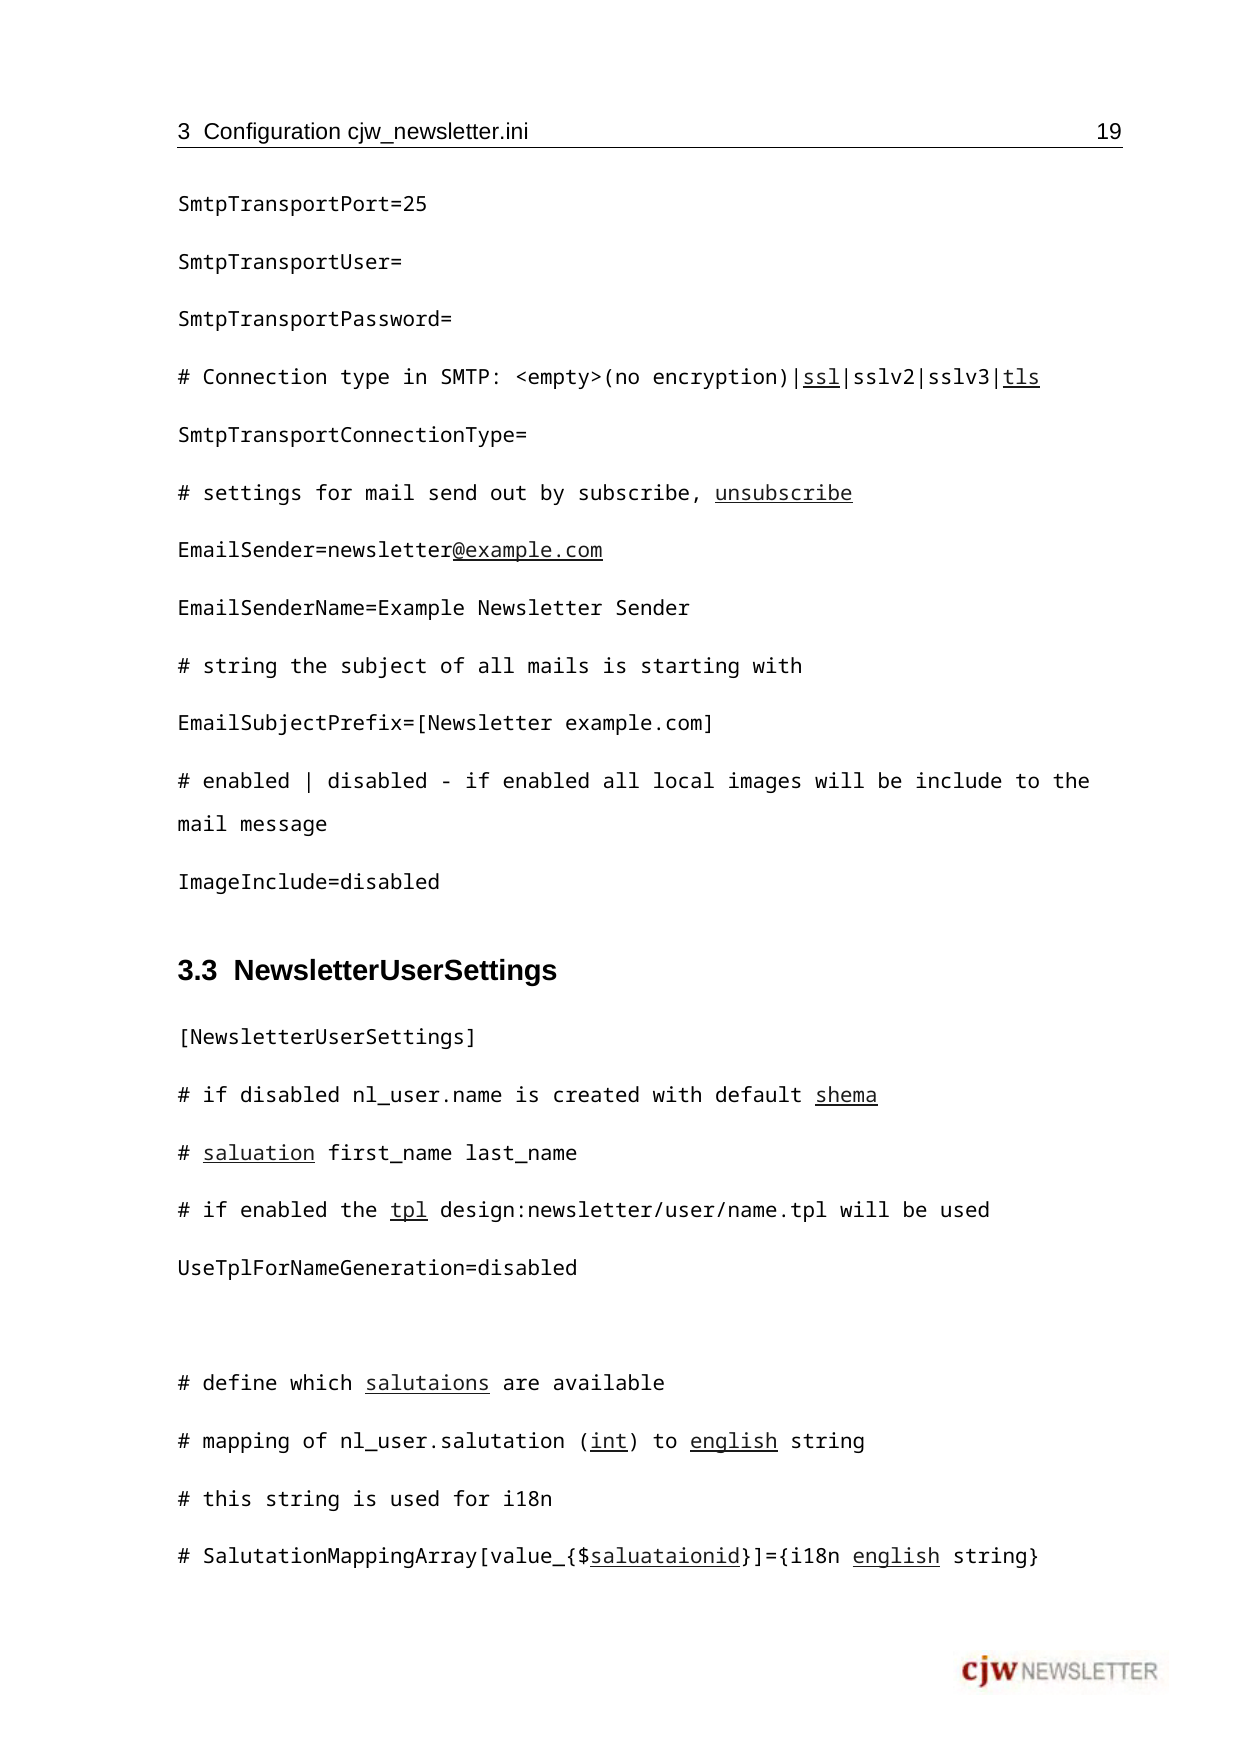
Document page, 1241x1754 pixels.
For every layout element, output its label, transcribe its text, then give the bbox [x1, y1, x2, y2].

text EmailSubjectPrefix=[Newsletter example.com] [177, 708, 1122, 737]
text # enabled | disabled - if enabled all local images will be include to the mail message [177, 766, 1122, 837]
text # mapping of nl_user.salutation (int) to english string [177, 1426, 1122, 1454]
text # settings for mail send out by subscribe, unsubscribe [177, 477, 1122, 506]
text # if disabled nl_user.name is created with default shema [177, 1080, 1122, 1108]
text UseTplForNameGeneration=disabled [177, 1253, 1122, 1281]
text SmtpTransportPort=25 [177, 189, 1122, 217]
text SmtpTransportConnectionType= [177, 420, 1122, 448]
text # SalutationMappingArray[value_{$saluataionid}]={i18n english string} [177, 1541, 1122, 1570]
text # define which salutaions are available [177, 1368, 1122, 1397]
text # this string is used for i18n [177, 1484, 1122, 1512]
text # string the subject of all mails is starting with [177, 651, 1122, 679]
subtitle NewsletterUserSettings [177, 954, 1122, 987]
text EmailSender=newsletter@example.com [177, 535, 1122, 564]
text # if enabled the tpl design:newsletter/user/name.tpl will be used [177, 1195, 1122, 1224]
picture [953, 1650, 1170, 1695]
text [NewsletterUserSettings] [177, 1022, 1122, 1051]
text SmtpTransportPassword= [177, 304, 1122, 333]
text ImageInclude=disabled [177, 867, 1122, 895]
text # saluation first_name last_name [177, 1137, 1122, 1166]
text SmtpTransportUser= [177, 247, 1122, 275]
text EmailSenderName=Example Newsletter Sender [177, 593, 1122, 621]
text # Connection type in SMTP: <empty>(no encryption)|ssl|sslv2|sslv3|tls [177, 362, 1122, 391]
